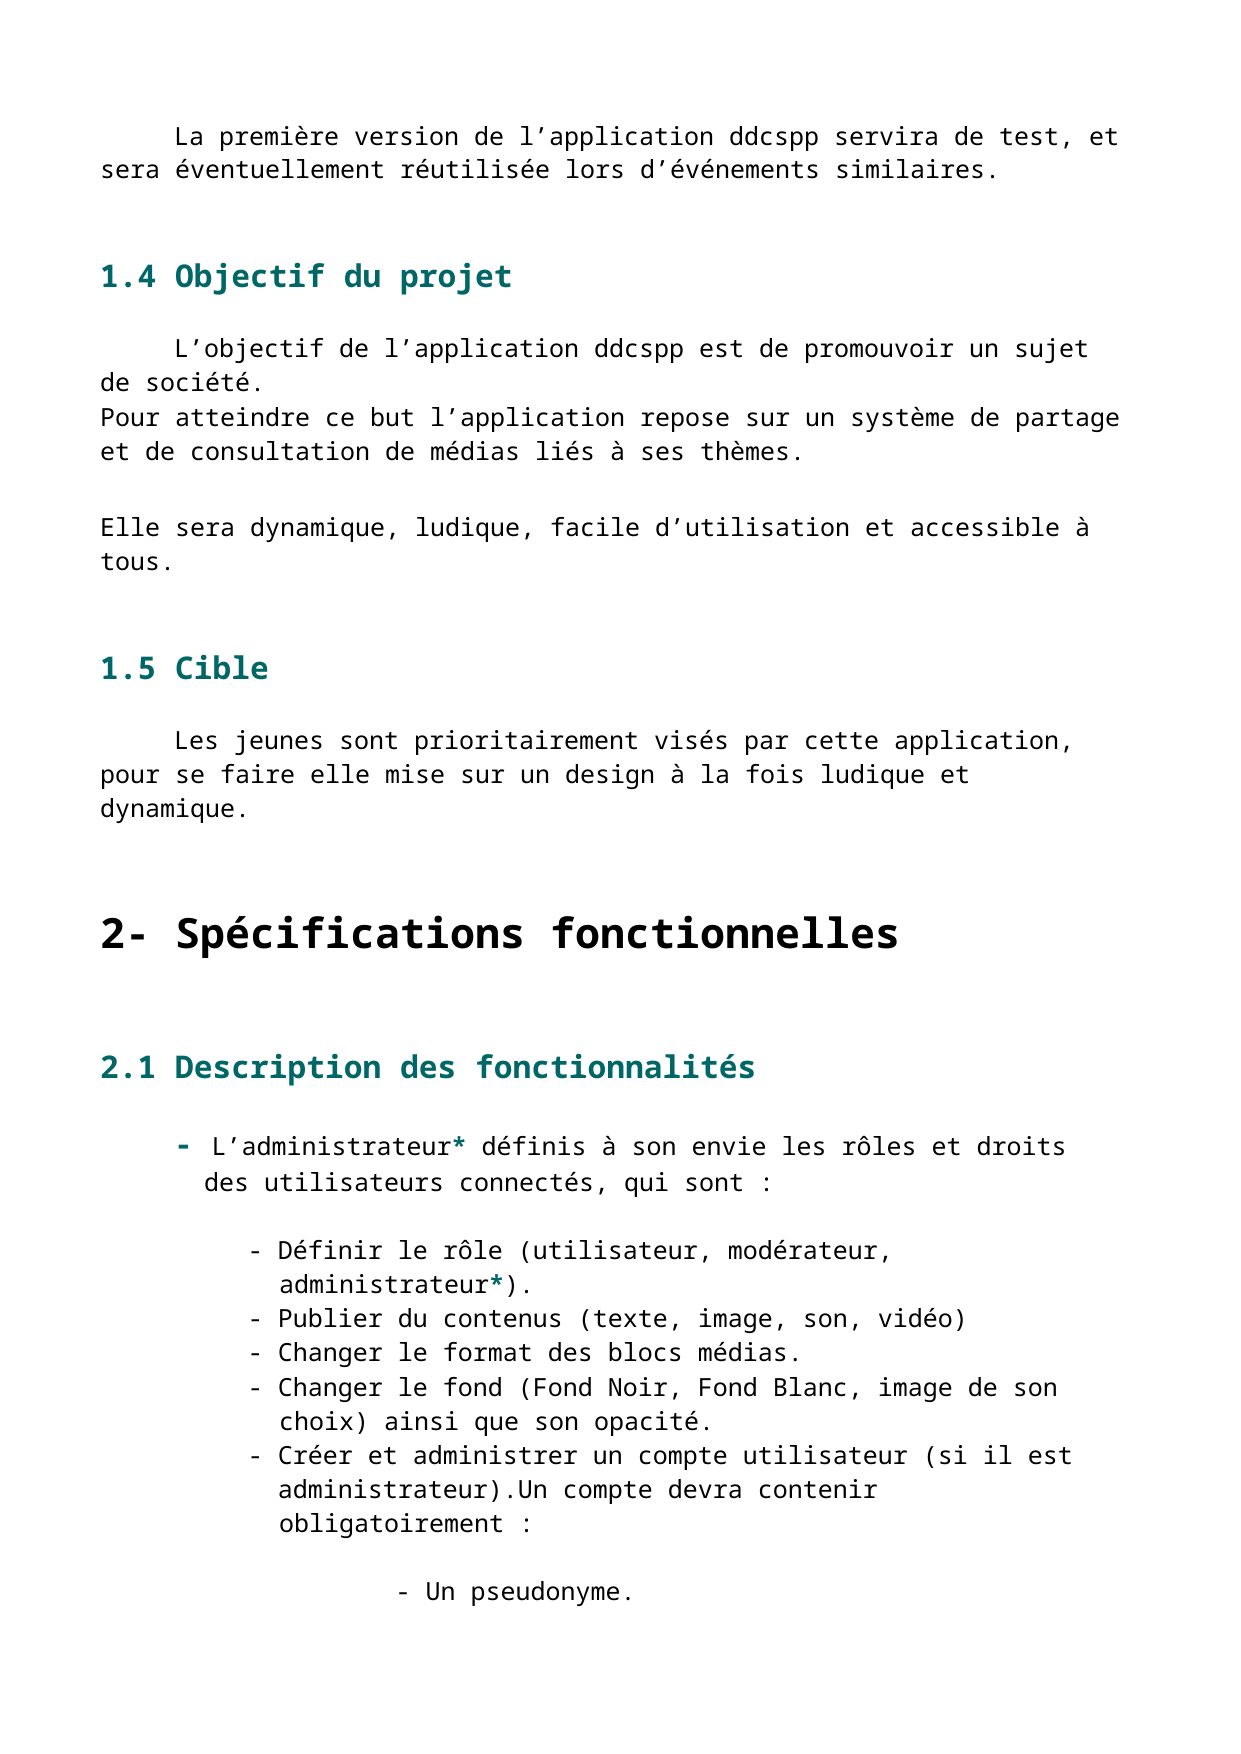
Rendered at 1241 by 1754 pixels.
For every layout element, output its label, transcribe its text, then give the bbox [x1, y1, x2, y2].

text - Changer le fond (Fond Noir, Fond Blanc, image de son choix) ainsi que son opacité. [100, 1369, 1123, 1437]
text - Publier du contenus (texte, image, son, vidéo) [100, 1301, 1123, 1335]
text 2- Spécifications fonctionnelles [100, 903, 1123, 960]
text - Un pseudonyme. [100, 1573, 1123, 1608]
text La première version de l’application ddcspp servira de test, et sera éventuellement réutilisée lors d’événements similaires. [100, 118, 1123, 186]
text 2.1 Description des fonctionnalités [100, 1046, 1123, 1088]
text - Définir le rôle (utilisateur, modérateur, administrateur*). [100, 1233, 1123, 1301]
text - Créer et administrer un compte utilisateur (si il est administrateur).Un compte devra contenir obligatoirement : [100, 1437, 1123, 1539]
text L’objectif de l’application ddcspp est de promouvoir un sujet de société. [100, 331, 1123, 399]
text Les jeunes sont prioritairement visés par cette application, pour se faire elle mise sur un design à la fois ludique et dynamique. [100, 723, 1123, 825]
text 1.4 Objectif du projet [100, 254, 1123, 297]
text - L’administrateur* définis à son envie les rôles et droits des utilisateurs connectés, qui sont : [100, 1122, 1123, 1199]
text 1.5 Cible [100, 646, 1123, 689]
text - Changer le format des blocs médias. [100, 1335, 1123, 1369]
text Pour atteindre ce but l’application repose sur un système de partage et de consultation de médias liés à ses thèmes. [100, 399, 1123, 467]
text Elle sera dynamique, ludique, facile d’utilisation et accessible à tous. [100, 510, 1123, 578]
